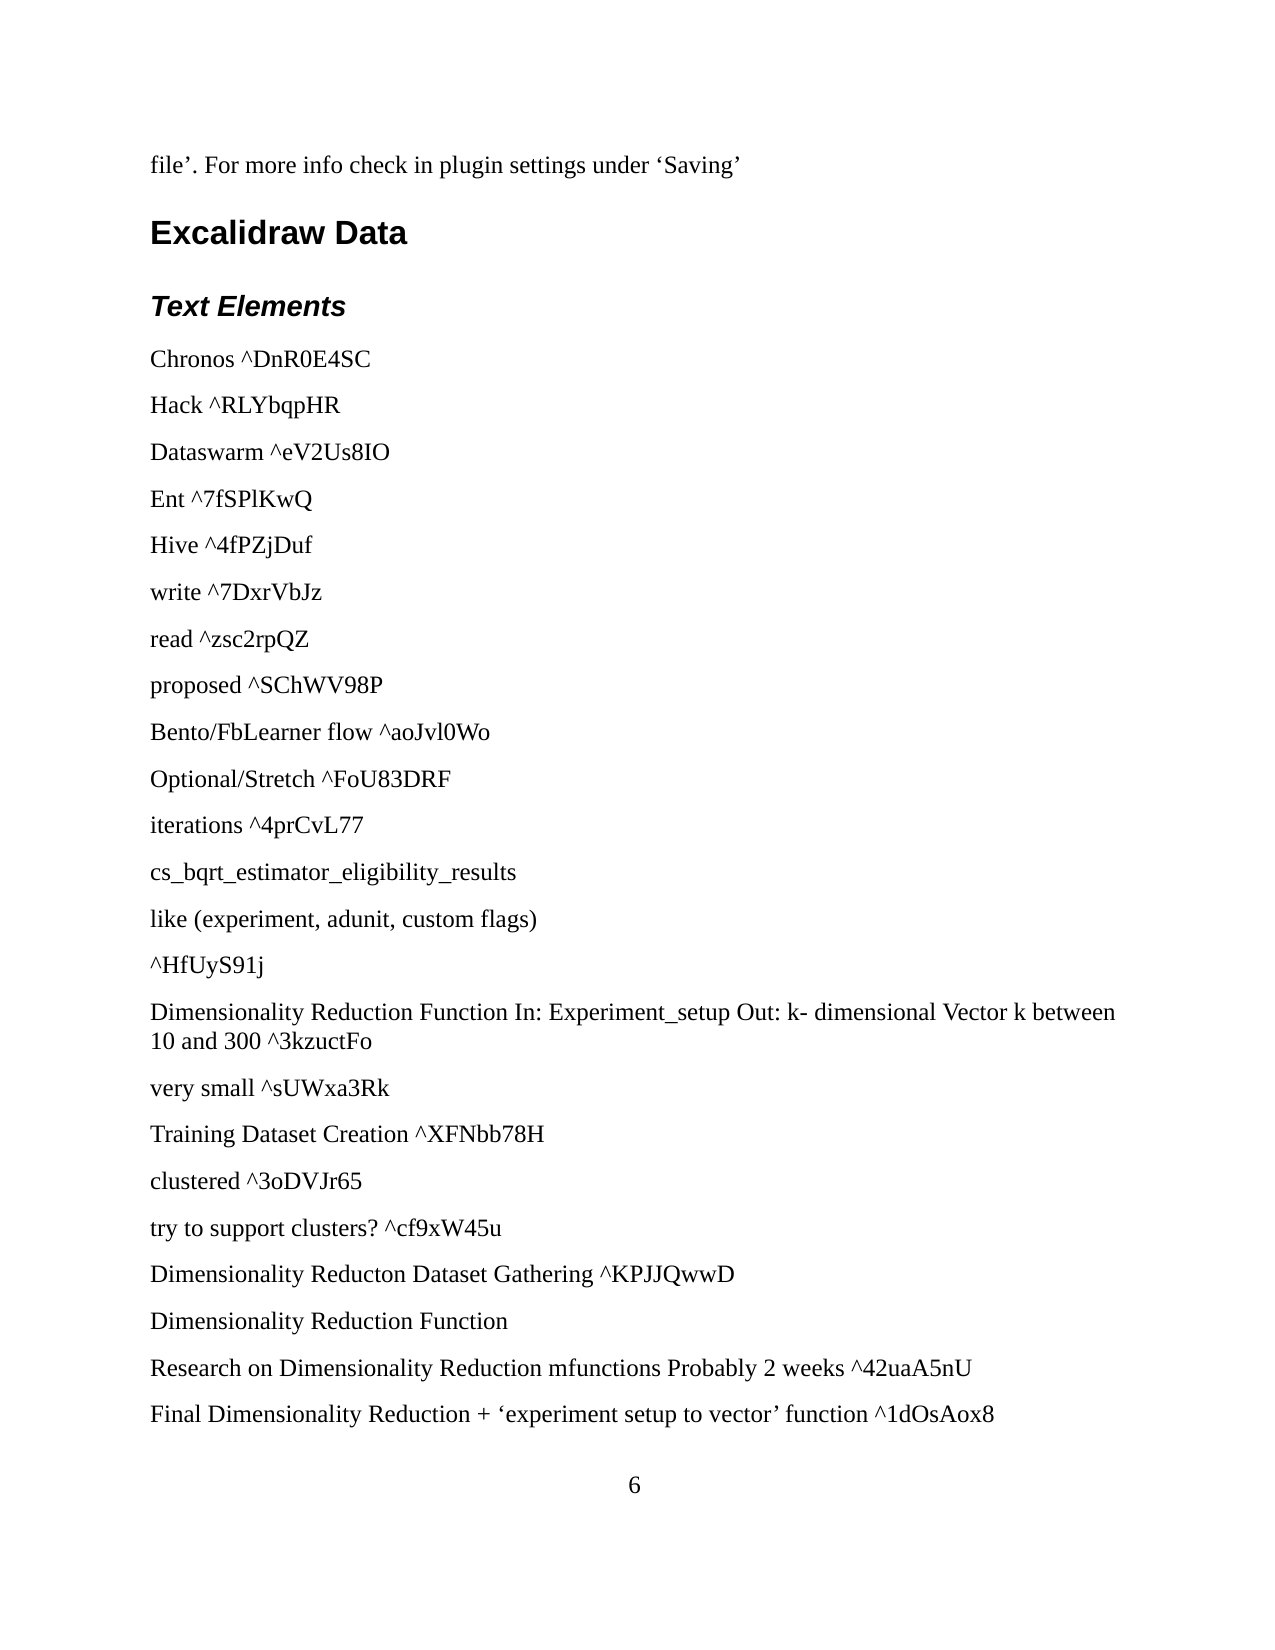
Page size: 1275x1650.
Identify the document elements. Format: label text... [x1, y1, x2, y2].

text Dataswarm ^eV2Us8IO [150, 437, 1125, 466]
text Optional/Stretch ^FoU83DRF [150, 764, 1125, 793]
text Training Dataset Creation ^XFNbb78H [150, 1119, 1125, 1148]
text like (experiment, adunit, custom flags) [150, 904, 1125, 933]
text proposed ^SChWV98P [150, 671, 1125, 699]
text Chronos ^DnR0E4SC [150, 344, 1125, 373]
text Research on Dimensionality Reduction mfunctions Probably 2 weeks ^42uaA5nU [150, 1353, 1125, 1381]
text Dimensionality Reduction Function [150, 1306, 1125, 1335]
text Hack ^RLYbqpHR [150, 391, 1125, 419]
text Bento/FbLearner flow ^aoJvl0Wo [150, 717, 1125, 746]
text cs_bqrt_estimator_eligibility_results [150, 857, 1125, 886]
text try to support clusters? ^cf9xW45u [150, 1213, 1125, 1241]
text Dimensionality Reduction Function In: Experiment_setup Out: k- dimensional Vector k between 10 and 300 ^3kzuctFo [150, 997, 1125, 1055]
text clustered ^3oDVJr65 [150, 1166, 1125, 1195]
text Ent ^7fSPlKwQ [150, 484, 1125, 513]
text Hive ^4fPZjDuf [150, 531, 1125, 559]
text file’. For more info check in plugin settings under ‘Saving’ [150, 150, 1125, 179]
text iterations ^4prCvL77 [150, 811, 1125, 839]
text very small ^sUWxa3Rk [150, 1073, 1125, 1101]
text ^HfUyS91j [150, 951, 1125, 979]
text read ^zsc2rpQZ [150, 624, 1125, 653]
text write ^7DxrVbJz [150, 577, 1125, 606]
subtitle Text Elements [150, 289, 1125, 322]
text Dimensionality Reducton Dataset Gathering ^KPJJQwwD [150, 1259, 1125, 1288]
text Final Dimensionality Reduction + ‘experiment setup to vector’ function ^1dOsAox8 [150, 1399, 1125, 1428]
subtitle Excalidraw Data [150, 213, 1125, 251]
